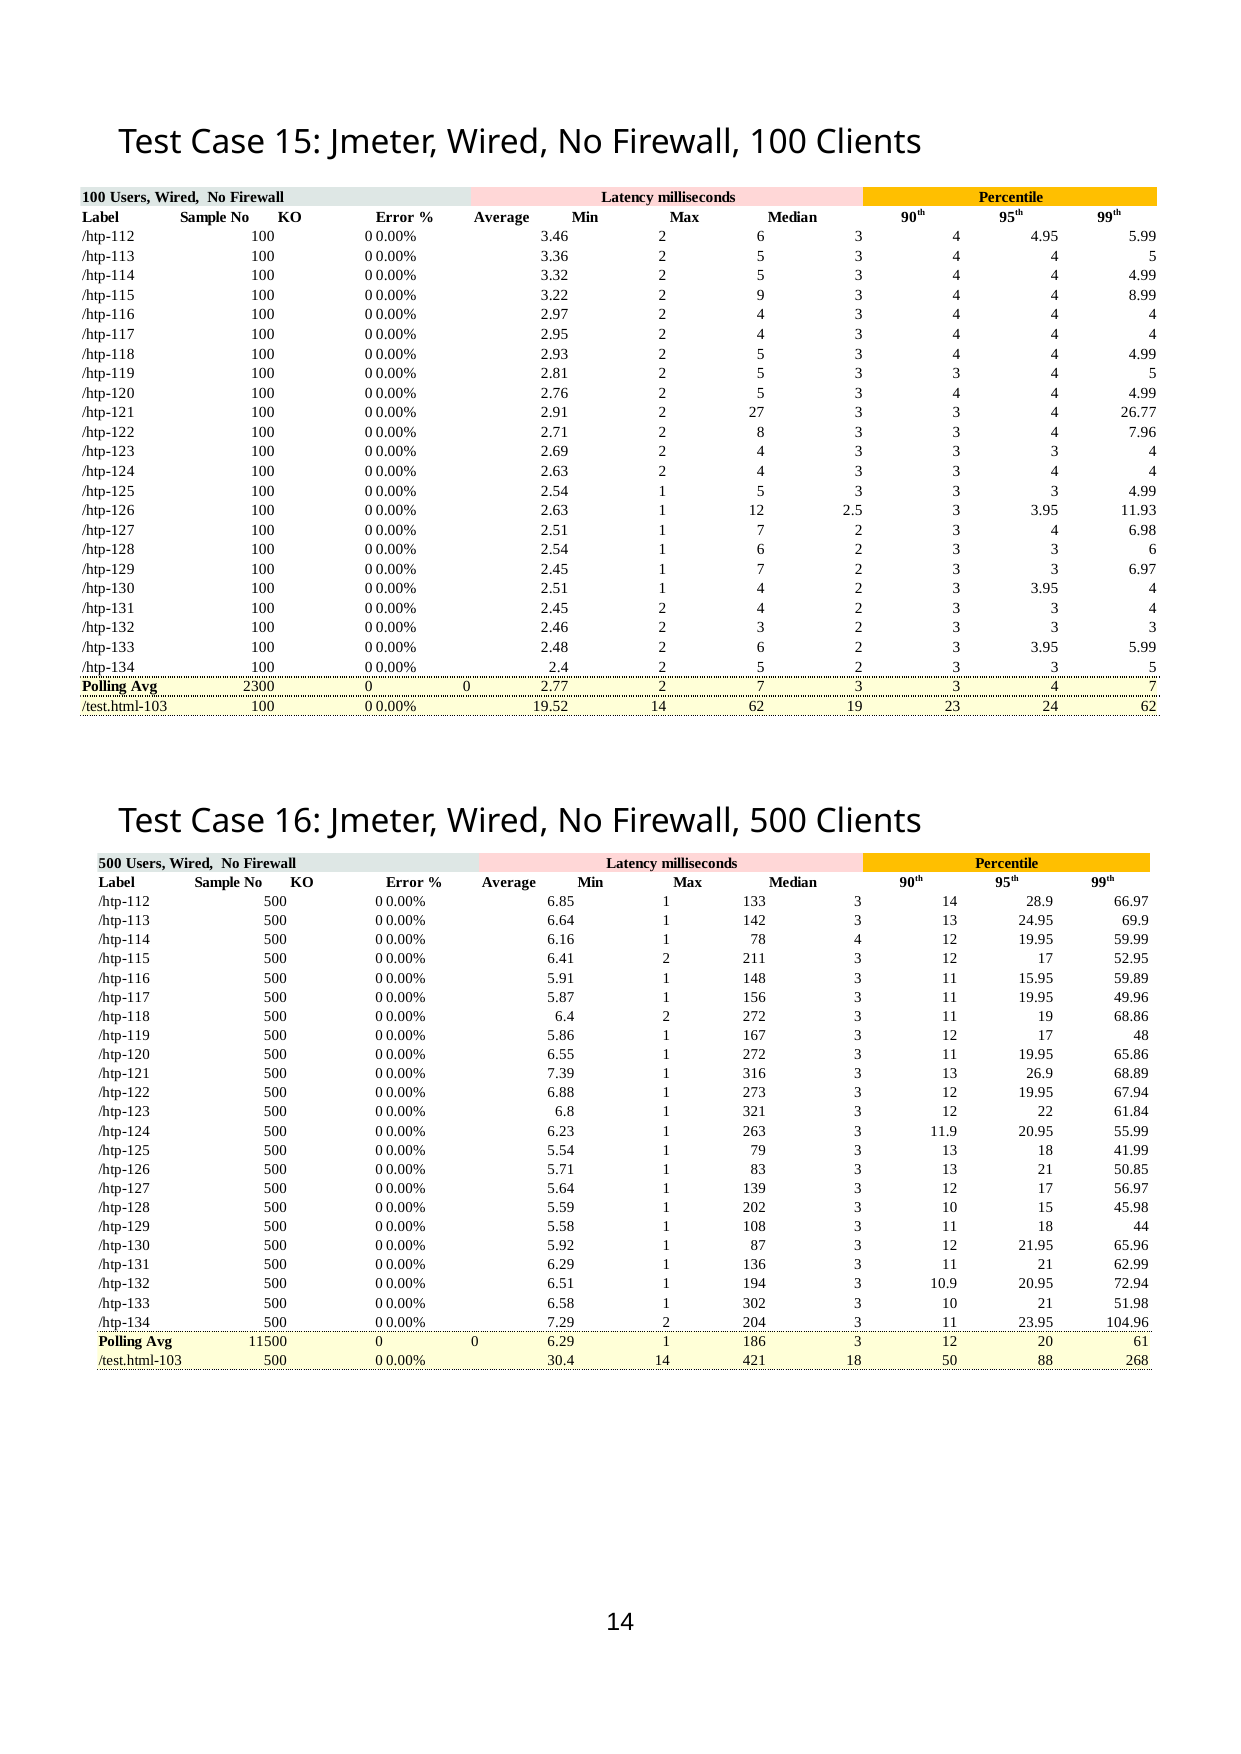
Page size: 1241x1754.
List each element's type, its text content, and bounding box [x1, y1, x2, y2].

subtitle Test Case 16: Jmeter, Wired, No Firewall, 500 Clients [118, 797, 1122, 842]
subtitle Test Case 15: Jmeter, Wired, No Firewall, 100 Clients [118, 118, 1122, 164]
